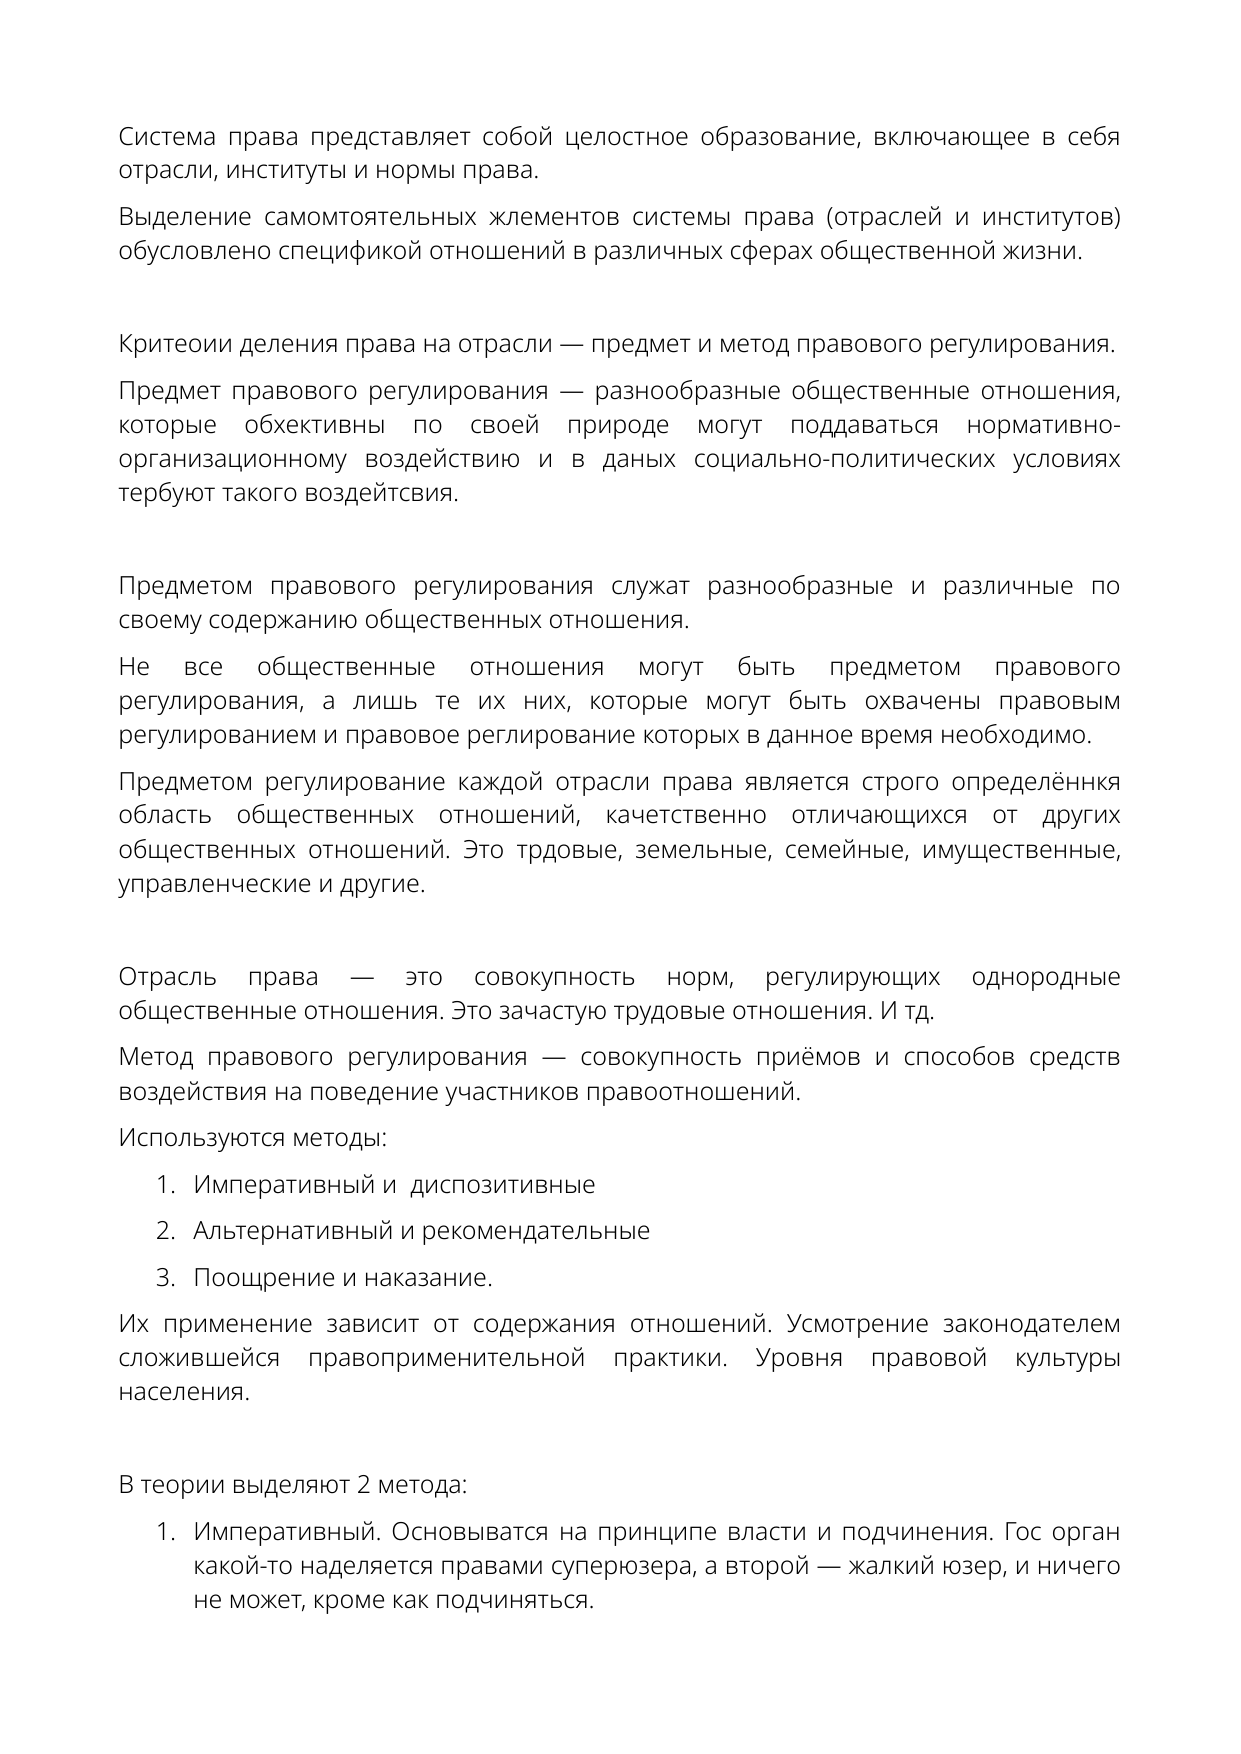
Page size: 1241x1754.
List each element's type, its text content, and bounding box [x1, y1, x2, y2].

text Предметом правового регулирования служат разнообразные и различные по своему содержанию общественных отношения. [118, 568, 1122, 636]
text Не все общественные отношения могут быть предметом правового регулирования, а лишь те их них, которые могут быть охвачены правовым регулированием и правовое реглирование которых в данное время необходимо. [118, 648, 1122, 751]
text Выделение самомтоятельных жлементов системы права (отраслей и институтов) обусловлено спецификой отношений в различных сферах общественной жизни. [118, 199, 1122, 267]
text Метод правового регулирования — совокупность приёмов и способов средств воздействия на поведение участников правоотношений. [118, 1039, 1122, 1107]
list Императивный. Основыватся на принципе власти и подчинения. Гос орган какой-то наделяется правами суперюзера, а второй — жалкий юзер, и ничего не может, кроме как подчиняться. [156, 1514, 1122, 1616]
list Императивный и диспозитивные [156, 1166, 1122, 1200]
text Система права представляет собой целостное образование, включающее в себя отрасли, институты и нормы права. [118, 118, 1122, 186]
text Их применение зависит от содержания отношений. Усмотрение законодателем сложившейся правоприменительной практики. Уровня правовой культуры населения. [118, 1306, 1122, 1408]
text Используются методы: [118, 1120, 1122, 1154]
text Предметом регулирование каждой отрасли права является строго определённкя область общественных отношений, качетственно отличающихся от других общественных отношений. Это трдовые, земельные, семейные, имущественные, управленческие и другие. [118, 763, 1122, 899]
list Поощрение и наказание. [156, 1259, 1122, 1293]
text Отрасль права — это совокупность норм, регулирующих однородные общественные отношения. Это зачастую трудовые отношения. И тд. [118, 958, 1122, 1027]
text Критеоии деления права на отрасли — предмет и метод правового регулирования. [118, 326, 1122, 360]
list Альтернативный и рекомендательные [156, 1213, 1122, 1247]
text В теории выделяют 2 метода: [118, 1467, 1122, 1501]
text Предмет правового регулирования — разнообразные общественные отношения, которые обхективны по своей природе могут поддаваться нормативно-организационному воздействию и в даных социально-политических условиях тербуют такого воздейтсвия. [118, 372, 1122, 509]
